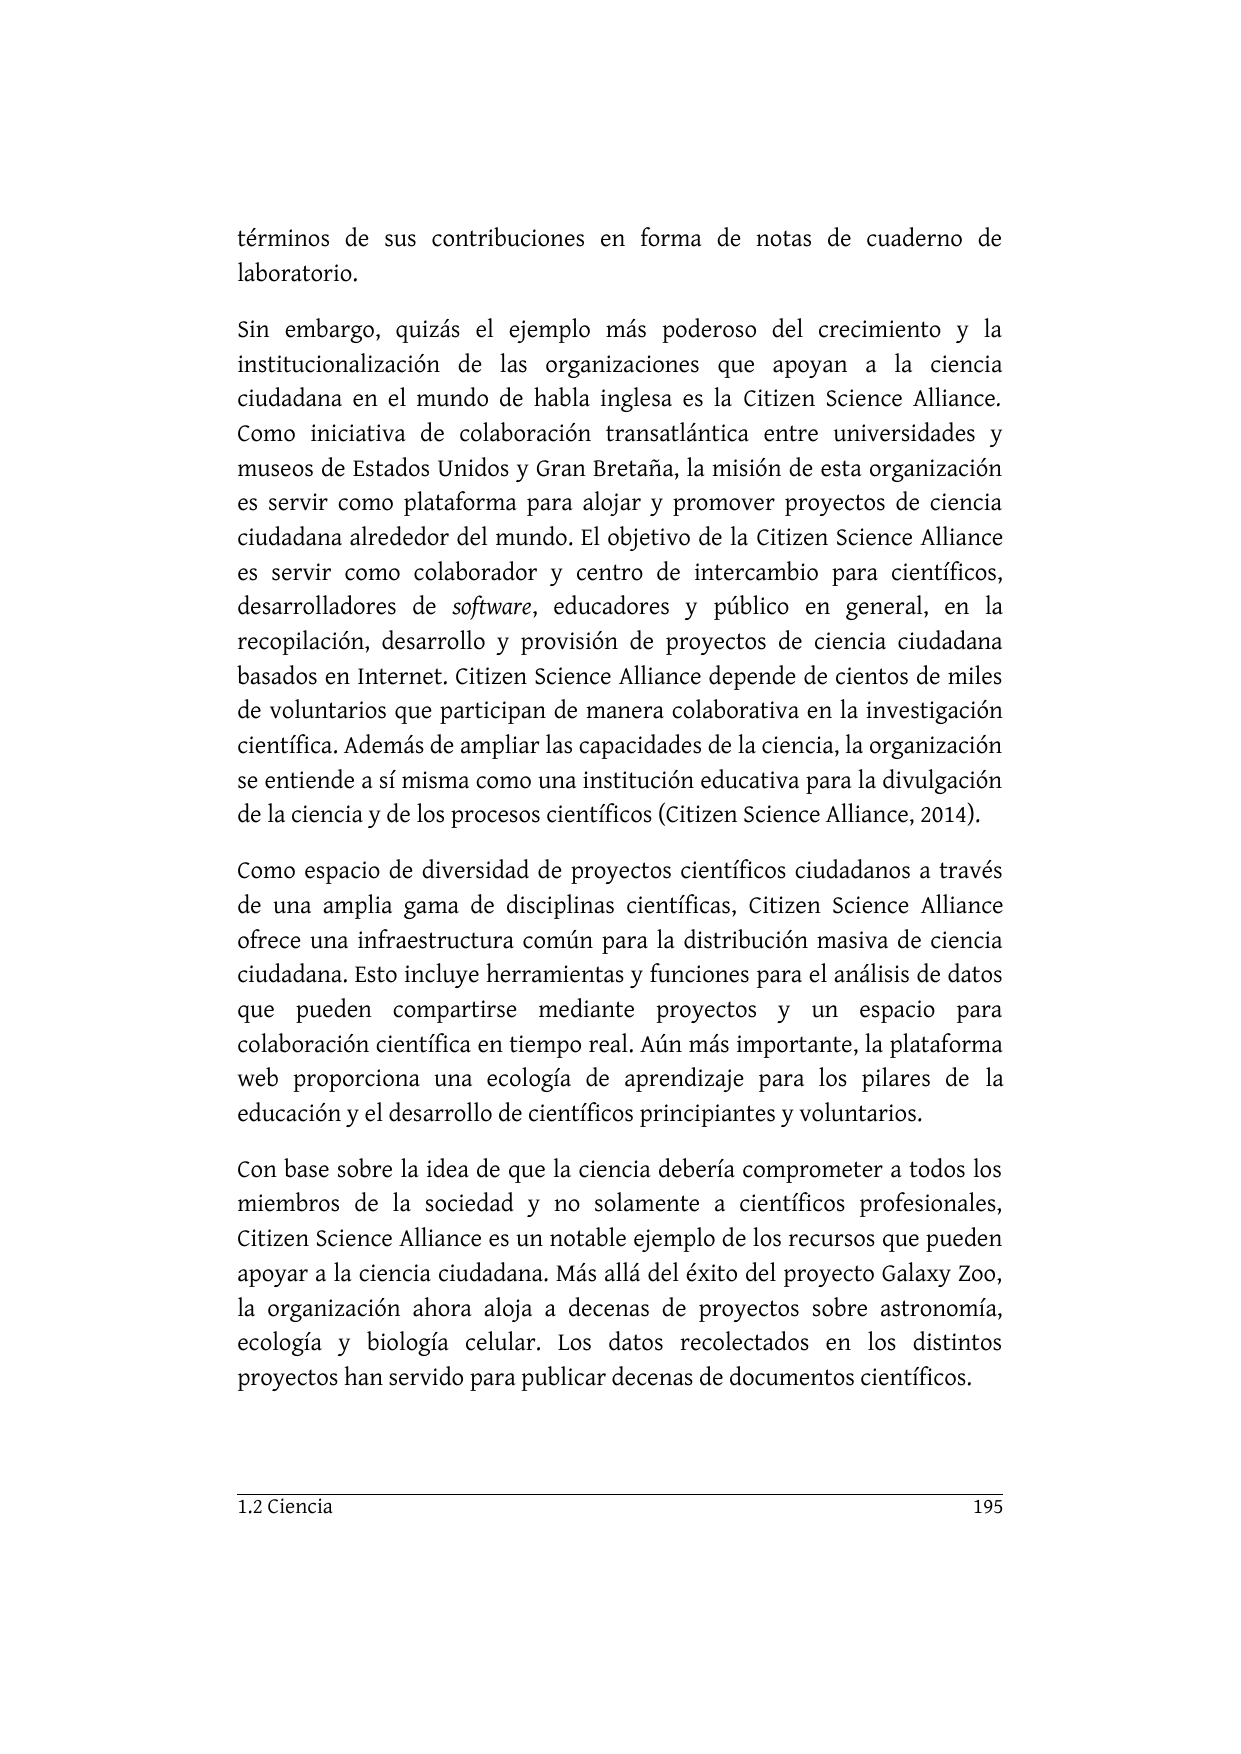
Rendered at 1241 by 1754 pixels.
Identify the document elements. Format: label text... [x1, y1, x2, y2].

text términos de sus contribuciones en forma de notas de cuaderno de laboratorio. [237, 225, 1003, 289]
text Con base sobre la idea de que la ciencia debería comprometer a todos los miembros de la sociedad y no solamente a científicos profesionales, Citizen Science Alliance es un notable ejemplo de los recursos que pueden apoyar a la ciencia ciudadana. Más allá del éxito del proyecto Galaxy Zoo, la organización ahora aloja a decenas de proyectos sobre astronomía, ecología y biología celular. Los datos recolectados en los distintos proyectos han servido para publicar decenas de documentos científicos. [237, 1155, 1003, 1392]
text Sin embargo, quizás el ejemplo más poderoso del crecimiento y la institucionalización de las organizaciones que apoyan a la ciencia ciudadana en el mundo de habla inglesa es la Citizen Science Alliance. Como iniciativa de colaboración transatlántica entre universidades y museos de Estados Unidos y Gran Bretaña, la misión de esta organización es servir como plataforma para alojar y promover proyectos de ciencia ciudadana alrededor del mundo. El objetivo de la Citizen Science Alliance es servir como colaborador y centro de intercambio para científicos, desarrolladores de software, educadores y público en general, en la recopilación, desarrollo y provisión de proyectos de ciencia ciudadana basados en Internet. Citizen Science Alliance depende de cientos de miles de voluntarios que participan de manera colaborativa en la investigación científica. Además de ampliar las capacidades de la ciencia, la organización se entiende a sí misma como una institución educativa para la divulgación de la ciencia y de los procesos científicos (Citizen Science Alliance, 2014). [237, 315, 1003, 830]
text Como espacio de diversidad de proyectos científicos ciudadanos a través de una amplia gama de disciplinas científicas, Citizen Science Alliance ofrece una infraestructura común para la distribución masiva de ciencia ciudadana. Esto incluye herramientas y funciones para el análisis de datos que pueden compartirse mediante proyectos y un espacio para colaboración científica en tiempo real. Aún más importante, la plataforma web proporciona una ecología de aprendizaje para los pilares de la educación y el desarrollo de científicos principiantes y voluntarios. [237, 857, 1003, 1128]
